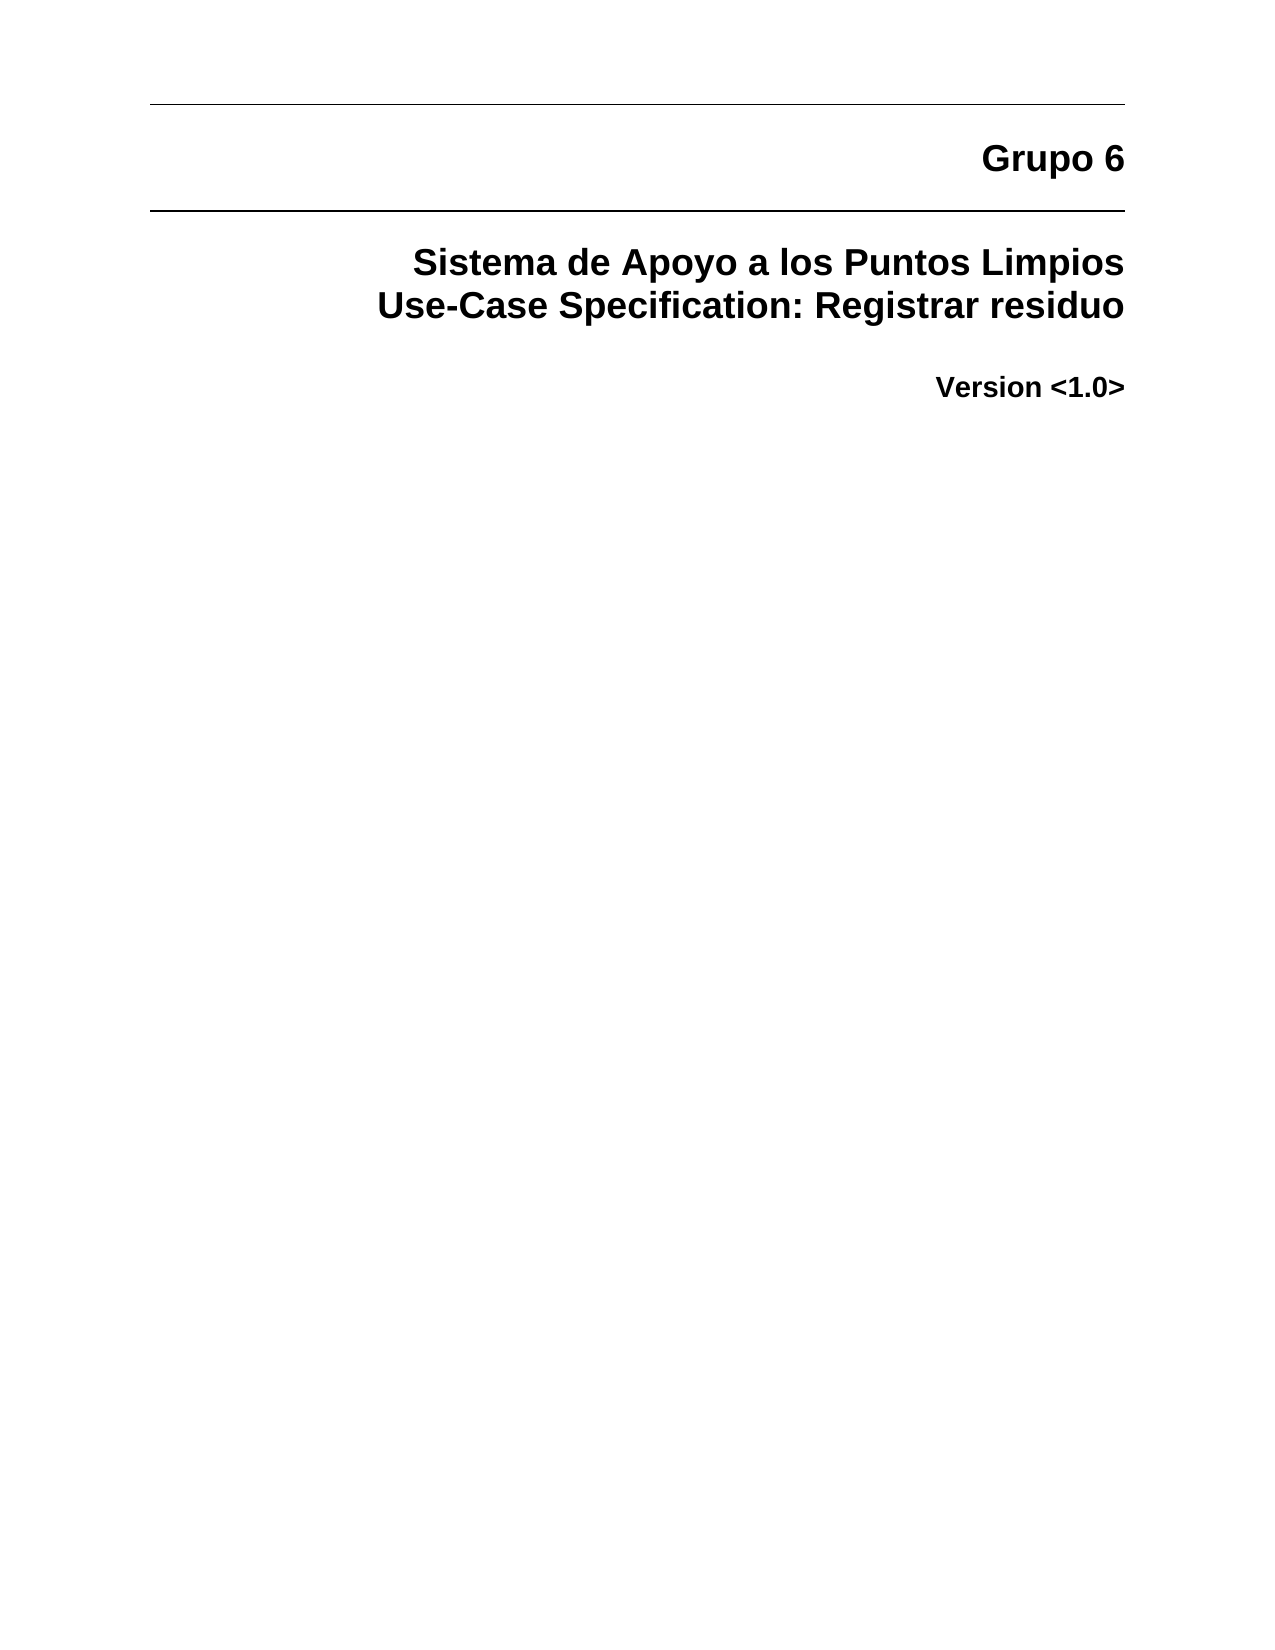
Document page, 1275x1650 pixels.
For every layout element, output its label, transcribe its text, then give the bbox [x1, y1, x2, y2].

subtitle Use-Case Specification: Registrar residuo [150, 283, 1125, 327]
subtitle Version <1.0> [150, 370, 1125, 403]
subtitle Sistema de Apoyo a los Puntos Limpios [150, 240, 1125, 283]
